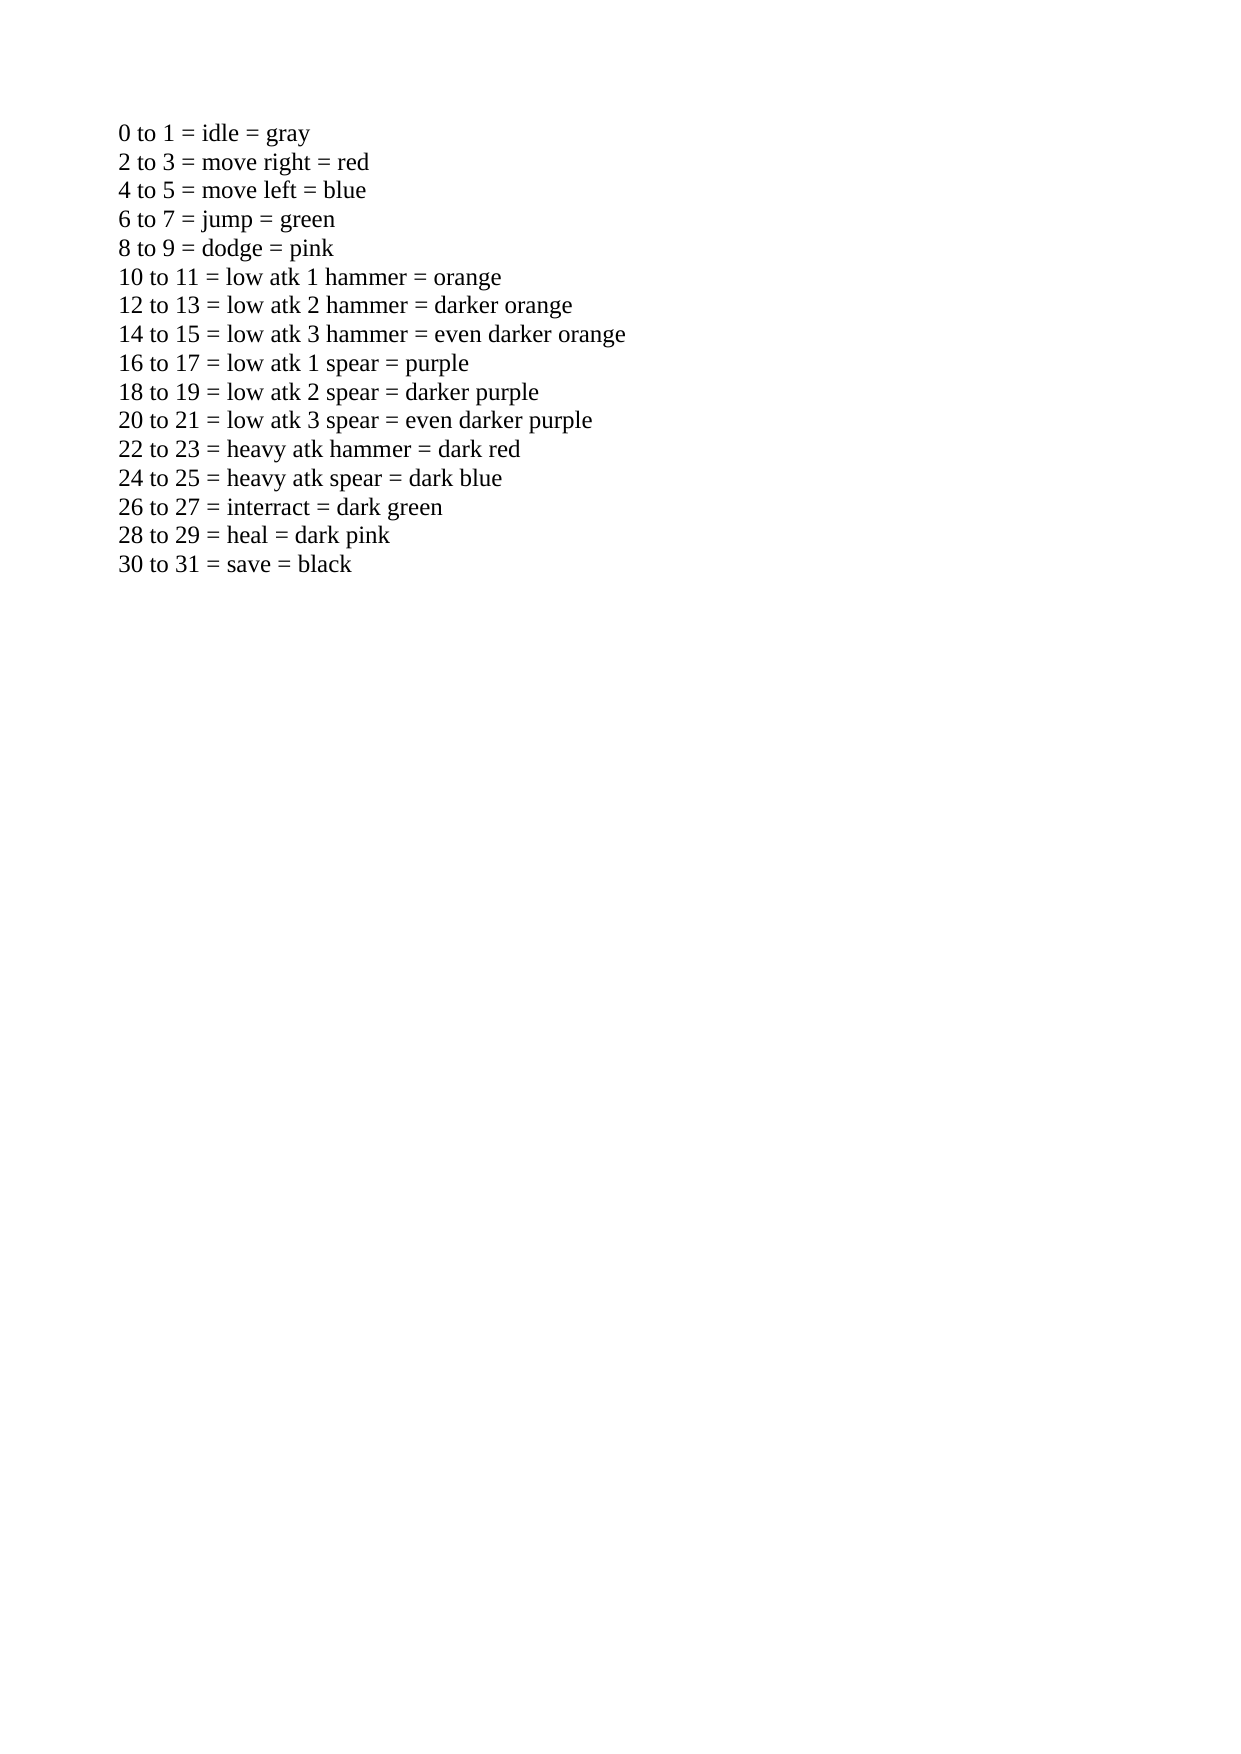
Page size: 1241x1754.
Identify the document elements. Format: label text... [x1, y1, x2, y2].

text 2 to 3 = move right = red [118, 147, 1122, 176]
text 6 to 7 = jump = green [118, 204, 1122, 233]
text 10 to 11 = low atk 1 hammer = orange [118, 262, 1122, 291]
text 18 to 19 = low atk 2 spear = darker purple [118, 377, 1122, 406]
text 16 to 17 = low atk 1 spear = purple [118, 348, 1122, 377]
text 8 to 9 = dodge = pink [118, 233, 1122, 262]
text 26 to 27 = interract = dark green [118, 492, 1122, 521]
text 22 to 23 = heavy atk hammer = dark red [118, 434, 1122, 463]
text 20 to 21 = low atk 3 spear = even darker purple [118, 406, 1122, 434]
text 12 to 13 = low atk 2 hammer = darker orange [118, 291, 1122, 319]
text 28 to 29 = heal = dark pink [118, 521, 1122, 549]
text 0 to 1 = idle = gray [118, 118, 1122, 147]
text 24 to 25 = heavy atk spear = dark blue [118, 463, 1122, 492]
text 30 to 31 = save = black [118, 549, 1122, 578]
text 4 to 5 = move left = blue [118, 176, 1122, 204]
text 14 to 15 = low atk 3 hammer = even darker orange [118, 319, 1122, 348]
